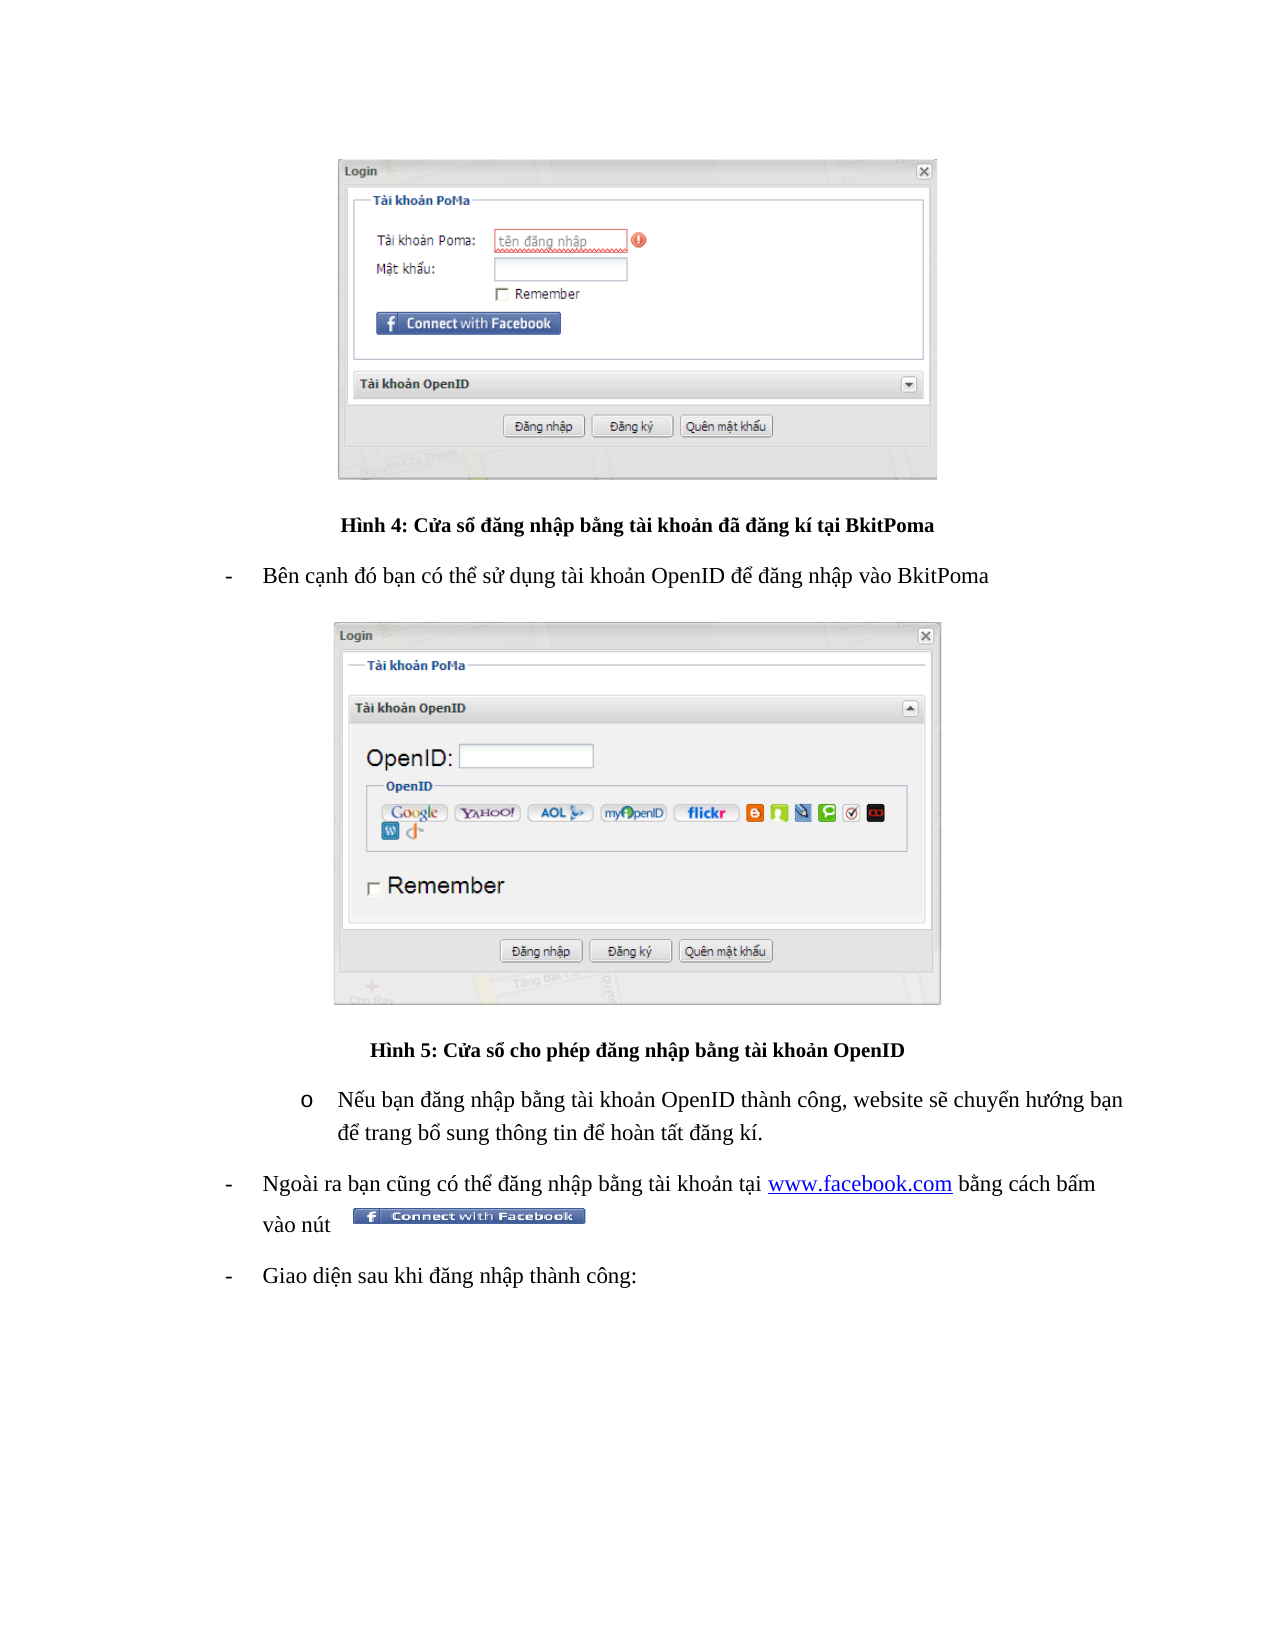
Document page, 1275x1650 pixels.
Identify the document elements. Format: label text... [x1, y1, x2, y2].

picture [337, 159, 938, 480]
list Giao diện sau khi đăng nhập thành công: [225, 1262, 1125, 1289]
picture [352, 1208, 586, 1224]
text Hình 4: Cửa sổ đăng nhập bằng tài khoản đã đăng kí tại BkitPoma [150, 513, 1125, 537]
list Bên cạnh đó bạn có thể sử dụng tài khoản OpenID để đăng nhập vào BkitPoma [225, 562, 1125, 588]
picture [333, 622, 942, 1005]
text Hình 5: Cửa sổ cho phép đăng nhập bằng tài khoản OpenID [150, 1038, 1125, 1062]
list Nếu bạn đăng nhập bằng tài khoản OpenID thành công, website sẽ chuyển hướng bạn để trang bổ sung thông tin để hoàn tất đăng kí. [300, 1086, 1125, 1145]
list Ngoài ra bạn cũng có thể đăng nhập bằng tài khoản tại www.facebook.com bằng cách bấm vào nút [225, 1169, 1125, 1238]
